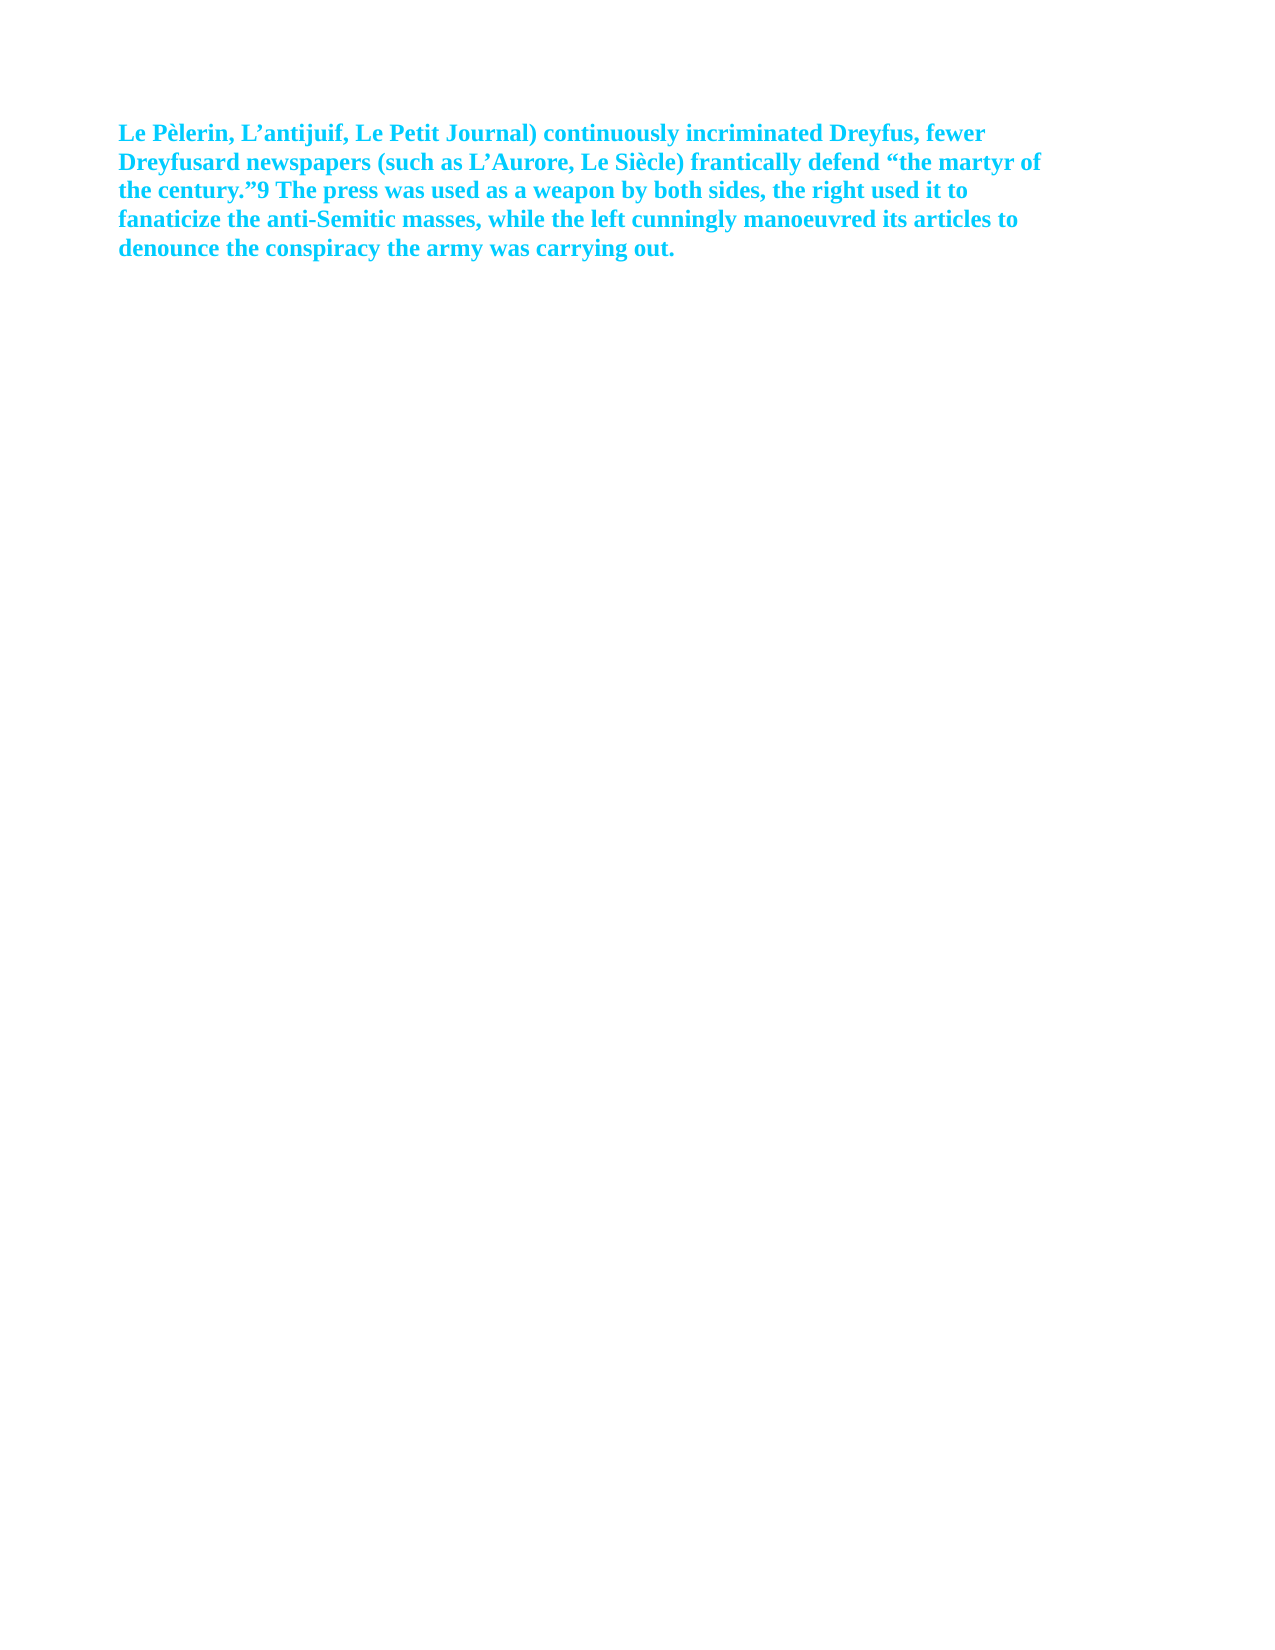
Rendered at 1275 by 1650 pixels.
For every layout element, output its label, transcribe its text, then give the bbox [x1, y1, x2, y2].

text denounce the conspiracy the army was carrying out. [118, 233, 1157, 262]
text Dreyfusard newspapers (such as L’Aurore, Le Siècle) frantically defend “the martyr of [118, 147, 1157, 176]
text fanaticize the anti-Semitic masses, while the left cunningly manoeuvred its articles to [118, 204, 1157, 233]
text the century.”9 The press was used as a weapon by both sides, the right used it to [118, 176, 1157, 204]
text Le Pèlerin, L’antijuif, Le Petit Journal) continuously incriminated Dreyfus, fewer [118, 118, 1157, 147]
